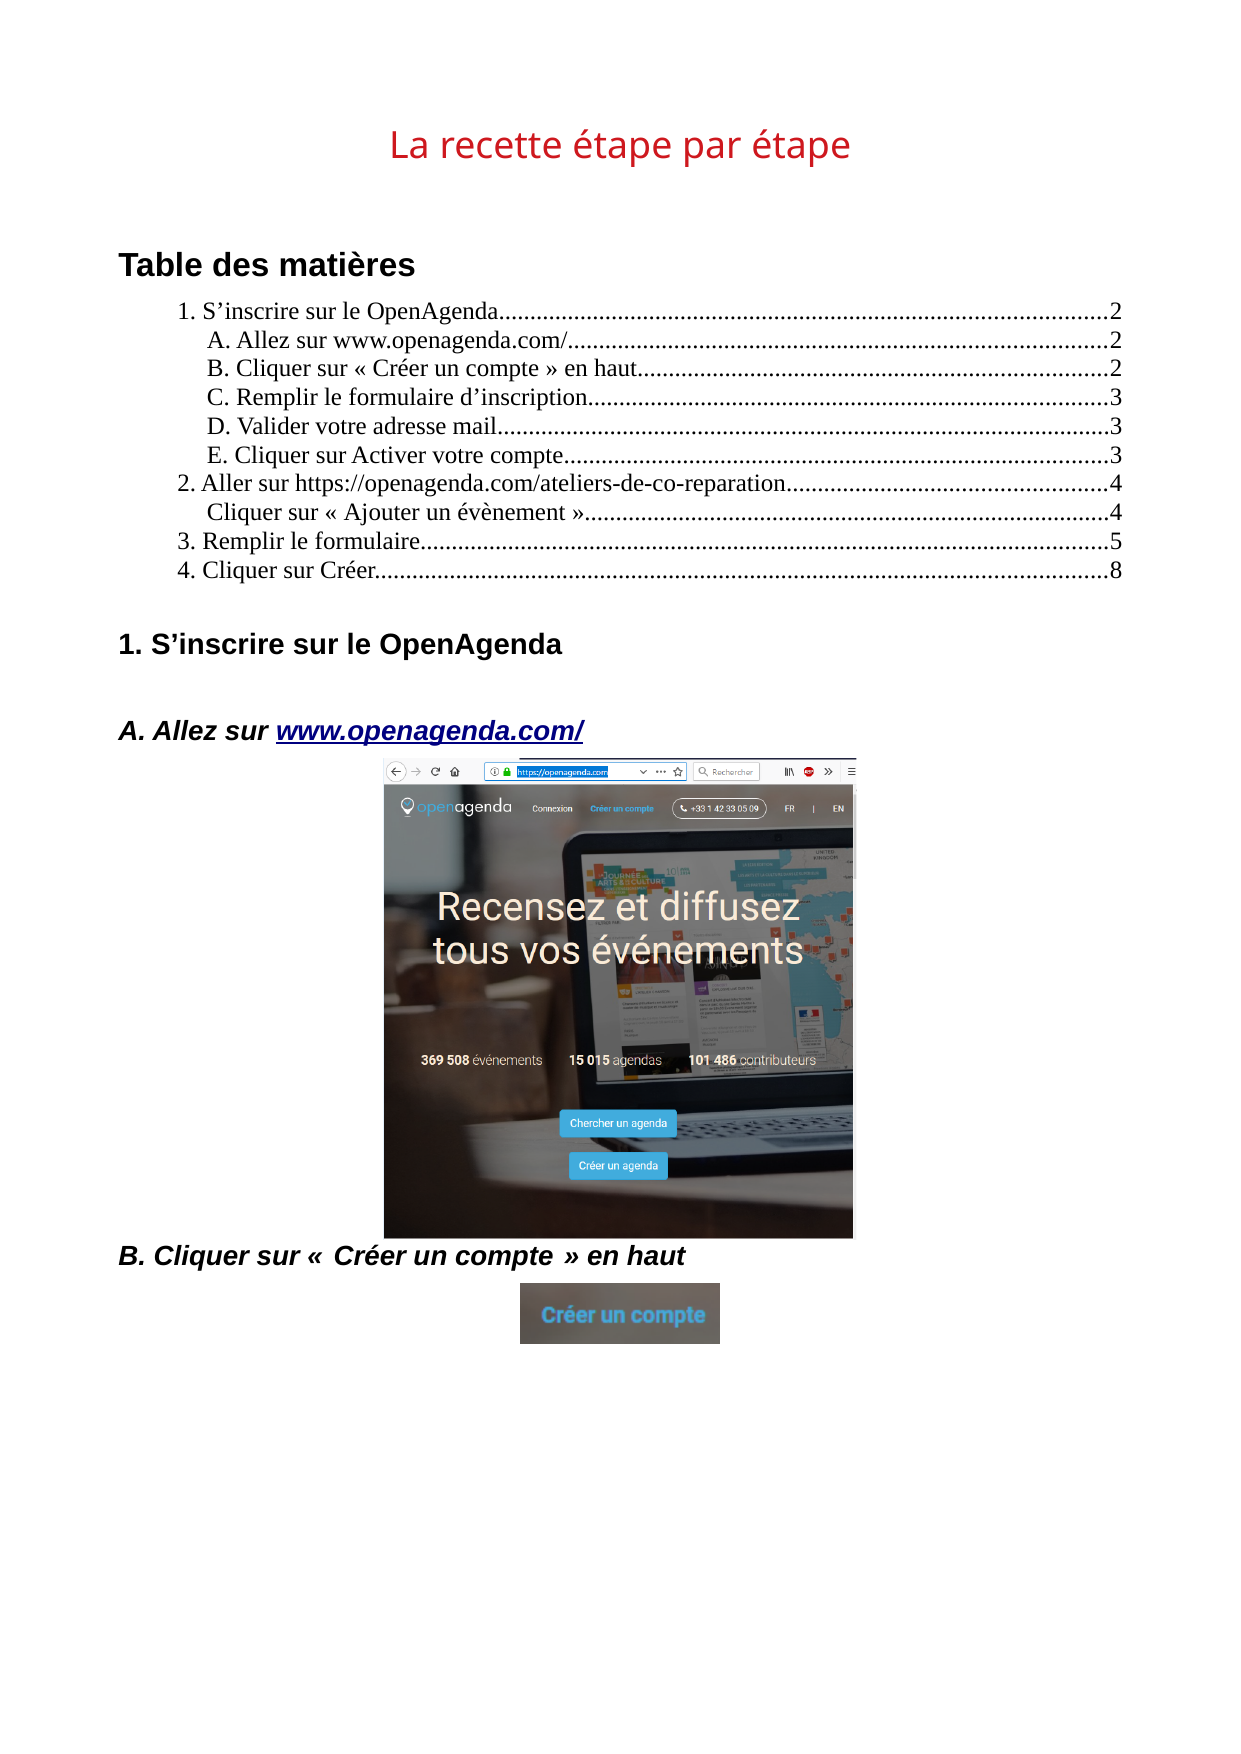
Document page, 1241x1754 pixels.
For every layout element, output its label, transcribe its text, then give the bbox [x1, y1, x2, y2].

text Cliquer sur « Ajouter un évènement » 4 [207, 497, 1122, 526]
text 1. S’inscrire sur le OpenAgenda 2 [177, 296, 1122, 325]
subtitle 1. S’inscrire sur le OpenAgenda [118, 627, 1122, 661]
text C. Remplir le formulaire d’inscription 3 [207, 382, 1122, 411]
text D. Valider votre adresse mail 3 [207, 411, 1122, 440]
text E. Cliquer sur Activer votre compte 3 [207, 440, 1122, 468]
subtitle B. Cliquer sur « Créer un compte » en haut [118, 1026, 1122, 1271]
subtitle A. Allez sur www.openagenda.com/ [118, 714, 1122, 746]
text B. Cliquer sur « Créer un compte » en haut 2 [207, 353, 1122, 382]
text 2. Aller sur https://openagenda.com/ateliers-de-co-reparation 4 [177, 468, 1122, 497]
text 4. Cliquer sur Créer. 8 [177, 555, 1122, 583]
picture [520, 1283, 720, 1344]
text 3. Remplir le formulaire 5 [177, 526, 1122, 555]
text La recette étape par étape [118, 118, 1122, 169]
text A. Allez sur www.openagenda.com/ 2 [207, 325, 1122, 353]
subtitle Table des matières [118, 245, 1122, 283]
picture [383, 758, 857, 1240]
